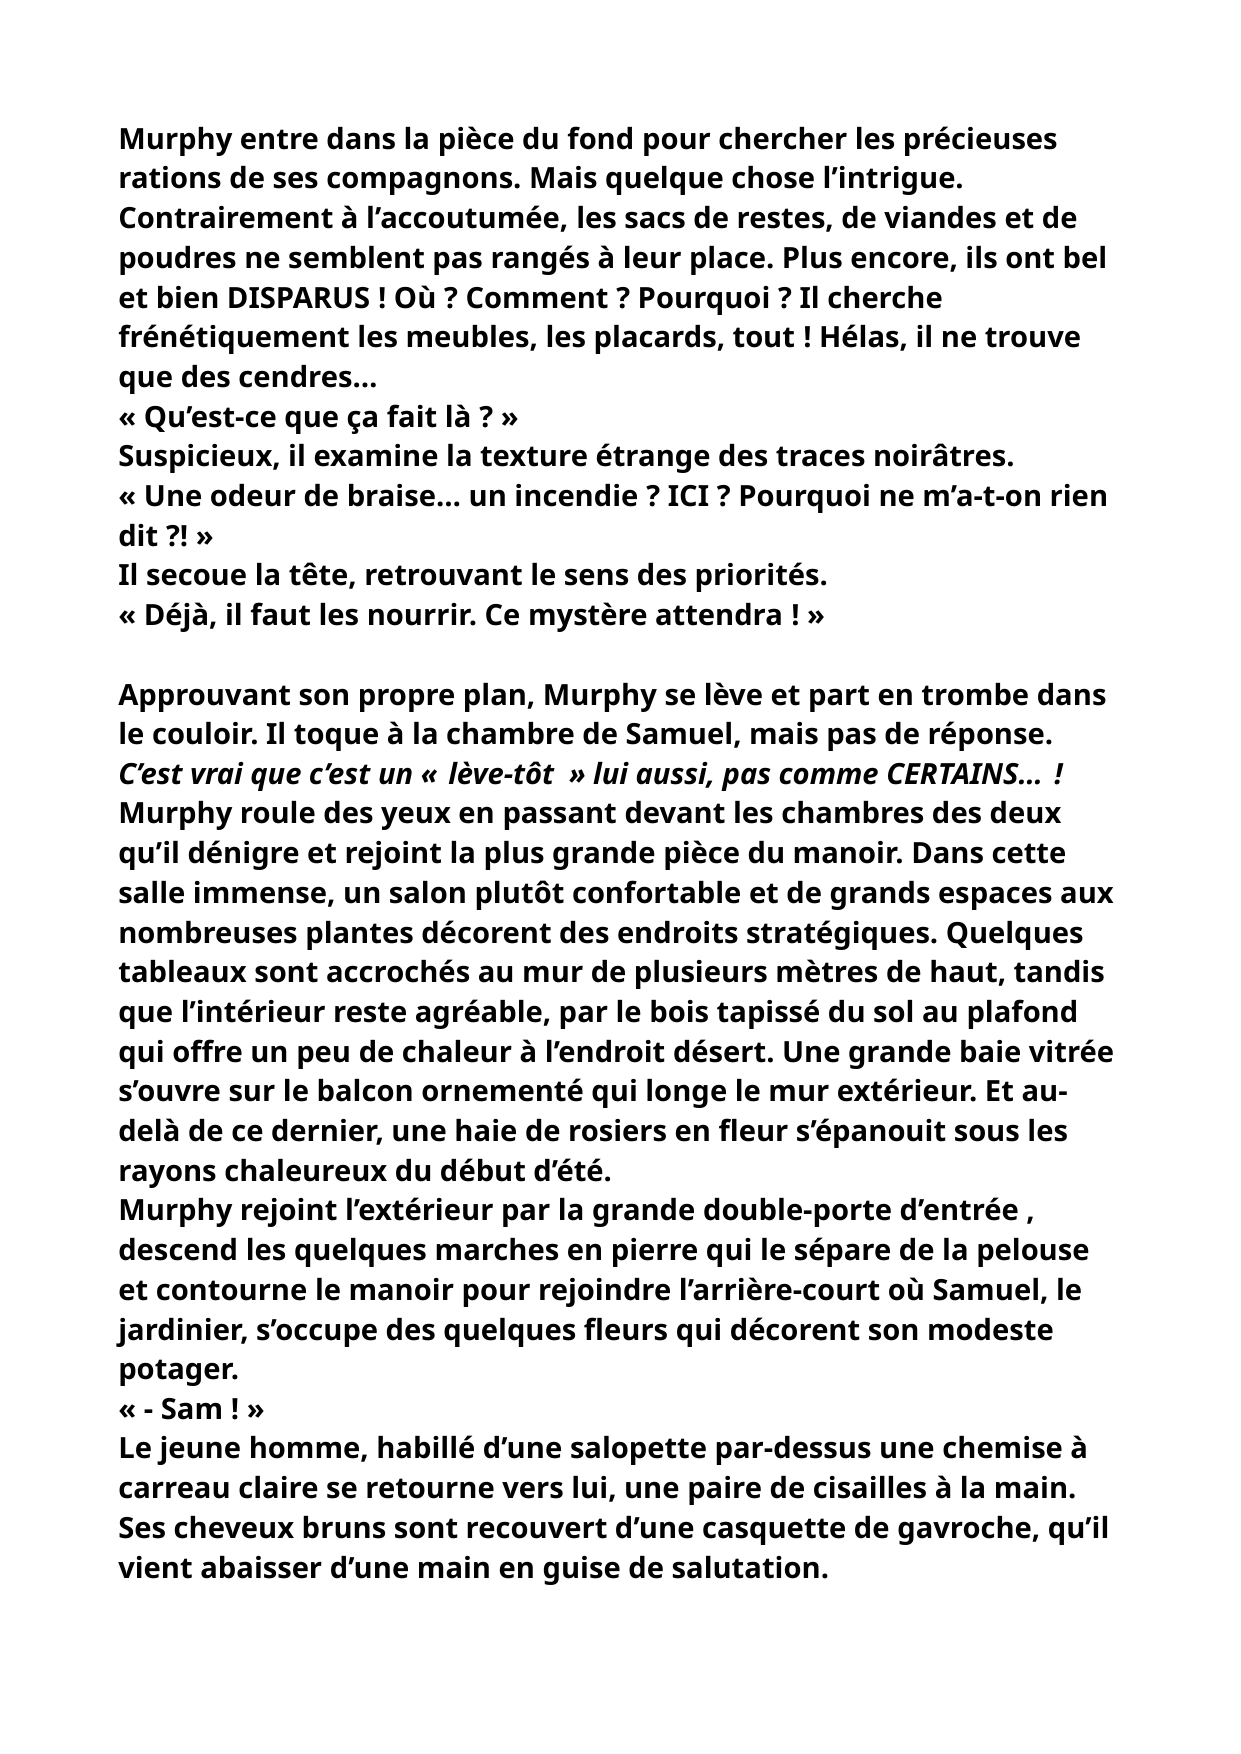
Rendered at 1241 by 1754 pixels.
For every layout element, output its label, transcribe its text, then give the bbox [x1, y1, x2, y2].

text Murphy roule des yeux en passant devant les chambres des deux qu’il dénigre et rejoint la plus grande pièce du manoir. Dans cette salle immense, un salon plutôt confortable et de grands espaces aux nombreuses plantes décorent des endroits stratégiques. Quelques tableaux sont accrochés au mur de plusieurs mètres de haut, tandis que l’intérieur reste agréable, par le bois tapissé du sol au plafond qui offre un peu de chaleur à l’endroit désert. Une grande baie vitrée s’ouvre sur le balcon ornementé qui longe le mur extérieur. Et au-delà de ce dernier, une haie de rosiers en fleur s’épanouit sous les rayons chaleureux du début d’été. [118, 793, 1122, 1190]
text Suspicieux, il examine la texture étrange des traces noirâtres. [118, 436, 1122, 475]
text Murphy entre dans la pièce du fond pour chercher les précieuses rations de ses compagnons. Mais quelque chose l’intrigue. Contrairement à l’accoutumée, les sacs de restes, de viandes et de poudres ne semblent pas rangés à leur place. Plus encore, ils ont bel et bien DISPARUS ! Où ? Comment ? Pourquoi ? Il cherche frénétiquement les meubles, les placards, tout ! Hélas, il ne trouve que des cendres… [118, 118, 1122, 396]
text Murphy rejoint l’extérieur par la grande double-porte d’entrée , descend les quelques marches en pierre qui le sépare de la pelouse et contourne le manoir pour rejoindre l’arrière-court où Samuel, le jardinier, s’occupe des quelques fleurs qui décorent son modeste potager. [118, 1190, 1122, 1388]
text « Qu’est-ce que ça fait là ? » [118, 396, 1122, 436]
text « Une odeur de braise… un incendie ? ICI ? Pourquoi ne m’a-t-on rien dit ?! » [118, 475, 1122, 555]
text Approuvant son propre plan, Murphy se lève et part en trombe dans le couloir. Il toque à la chambre de Samuel, mais pas de réponse. [118, 674, 1122, 753]
text Il secoue la tête, retrouvant le sens des priorités. [118, 555, 1122, 594]
text « Déjà, il faut les nourrir. Ce mystère attendra ! » [118, 594, 1122, 634]
text Le jeune homme, habillé d’une salopette par-dessus une chemise à carreau claire se retourne vers lui, une paire de cisailles à la main. Ses cheveux bruns sont recouvert d’une casquette de gavroche, qu’il vient abaisser d’une main en guise de salutation. [118, 1428, 1122, 1587]
text C’est vrai que c’est un « lève-tôt » lui aussi, pas comme CERTAINS… ! [118, 753, 1122, 793]
text « - Sam ! » [118, 1388, 1122, 1428]
